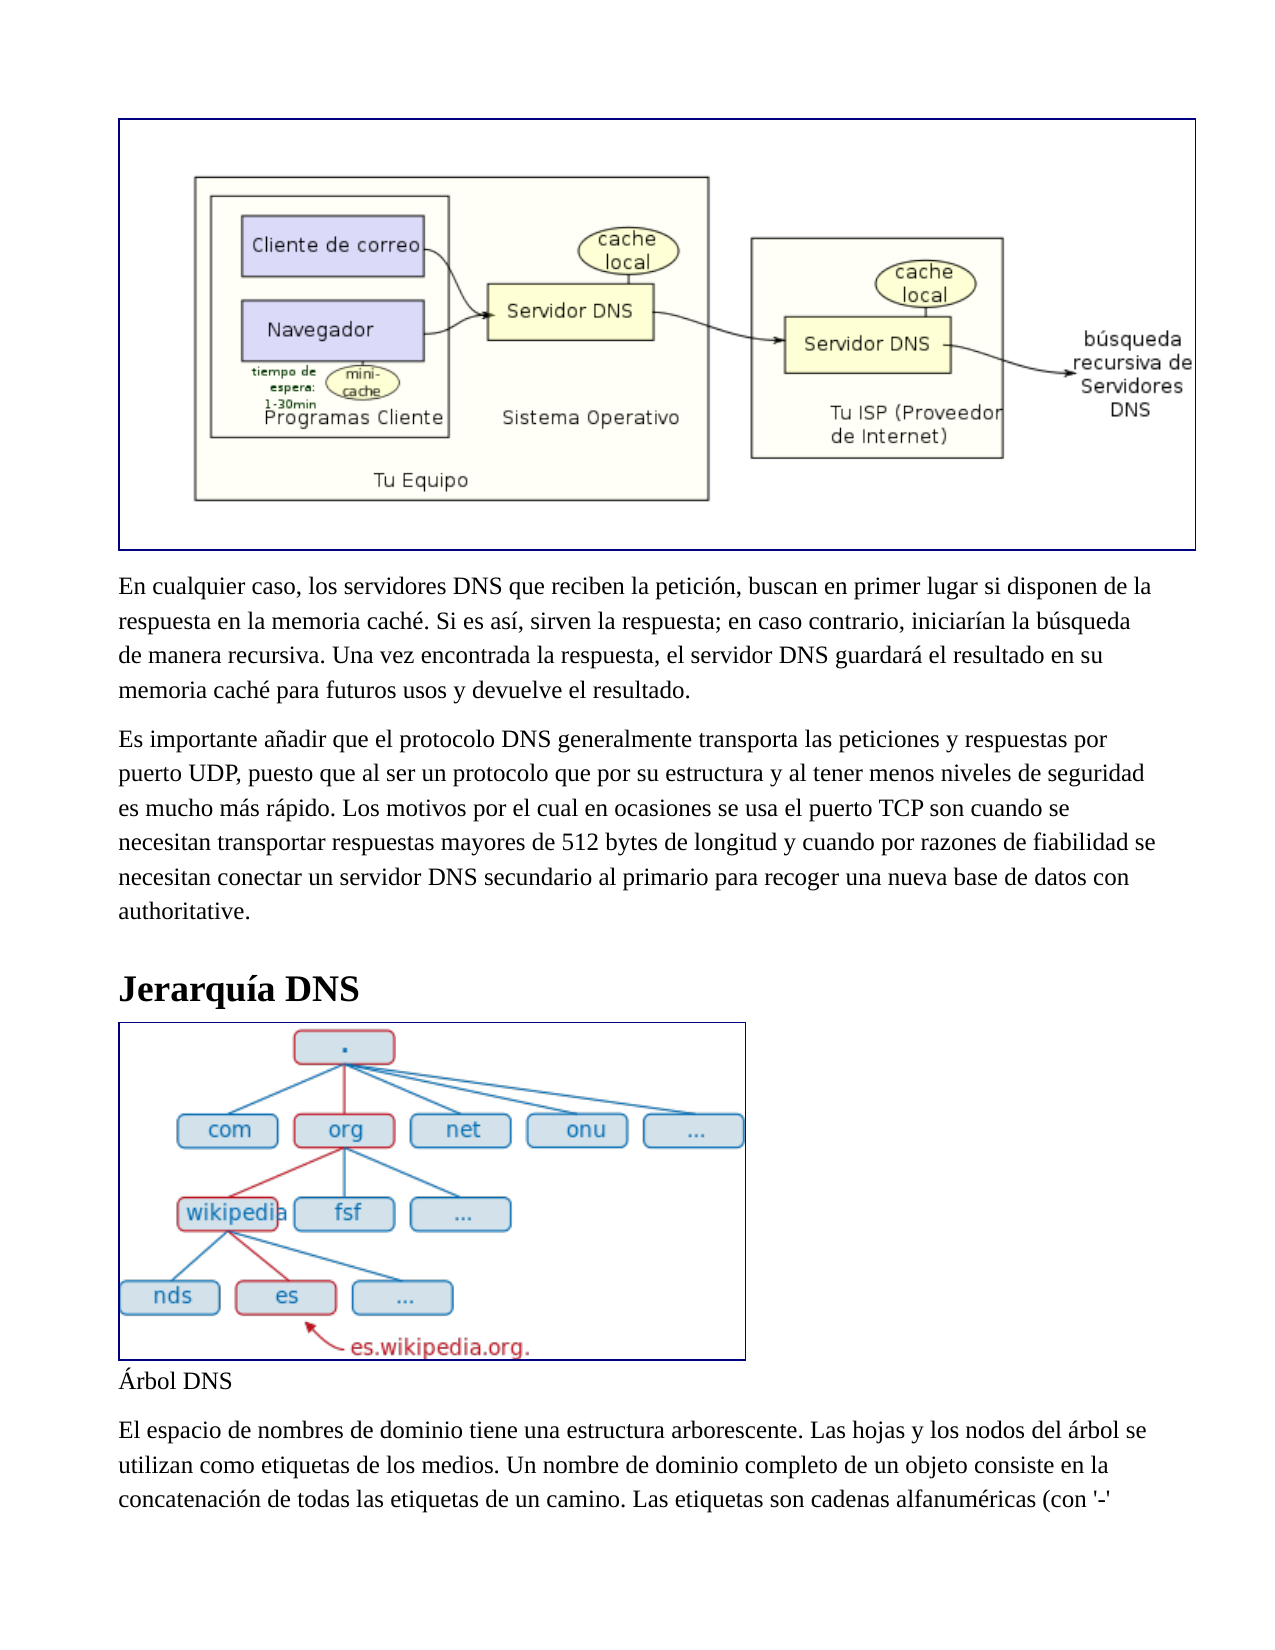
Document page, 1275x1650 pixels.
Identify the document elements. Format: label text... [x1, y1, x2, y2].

text El espacio de nombres de dominio tiene una estructura arborescente. Las hojas y los nodos del árbol se utilizan como etiquetas de los medios. Un nombre de dominio completo de un objeto consiste en la concatenación de todas las etiquetas de un camino. Las etiquetas son cadenas alfanuméricas (con '-' [118, 1416, 1157, 1513]
picture [120, 1023, 745, 1359]
picture [120, 120, 1195, 549]
text Árbol DNS [118, 1366, 1157, 1395]
text Es importante añadir que el protocolo DNS generalmente transporta las peticiones y respuestas por puerto UDP, puesto que al ser un protocolo que por su estructura y al tener menos niveles de seguridad es mucho más rápido. Los motivos por el cual en ocasiones se usa el puerto TCP son cuando se necesitan transportar respuestas mayores de 512 bytes de longitud y cuando por razones de fiabilidad se necesitan conectar un servidor DNS secundario al primario para recoger una nueva base de datos con authoritative. [118, 724, 1157, 925]
subtitle Jerarquía DNS [118, 966, 1157, 1009]
text En cualquier caso, los servidores DNS que reciben la petición, buscan en primer lugar si disponen de la respuesta en la memoria caché. Si es así, sirven la respuesta; en caso contrario, iniciarían la búsqueda de manera recursiva. Una vez encontrada la respuesta, el servidor DNS guardará el resultado en su memoria caché para futuros usos y devuelve el resultado. [118, 571, 1157, 703]
